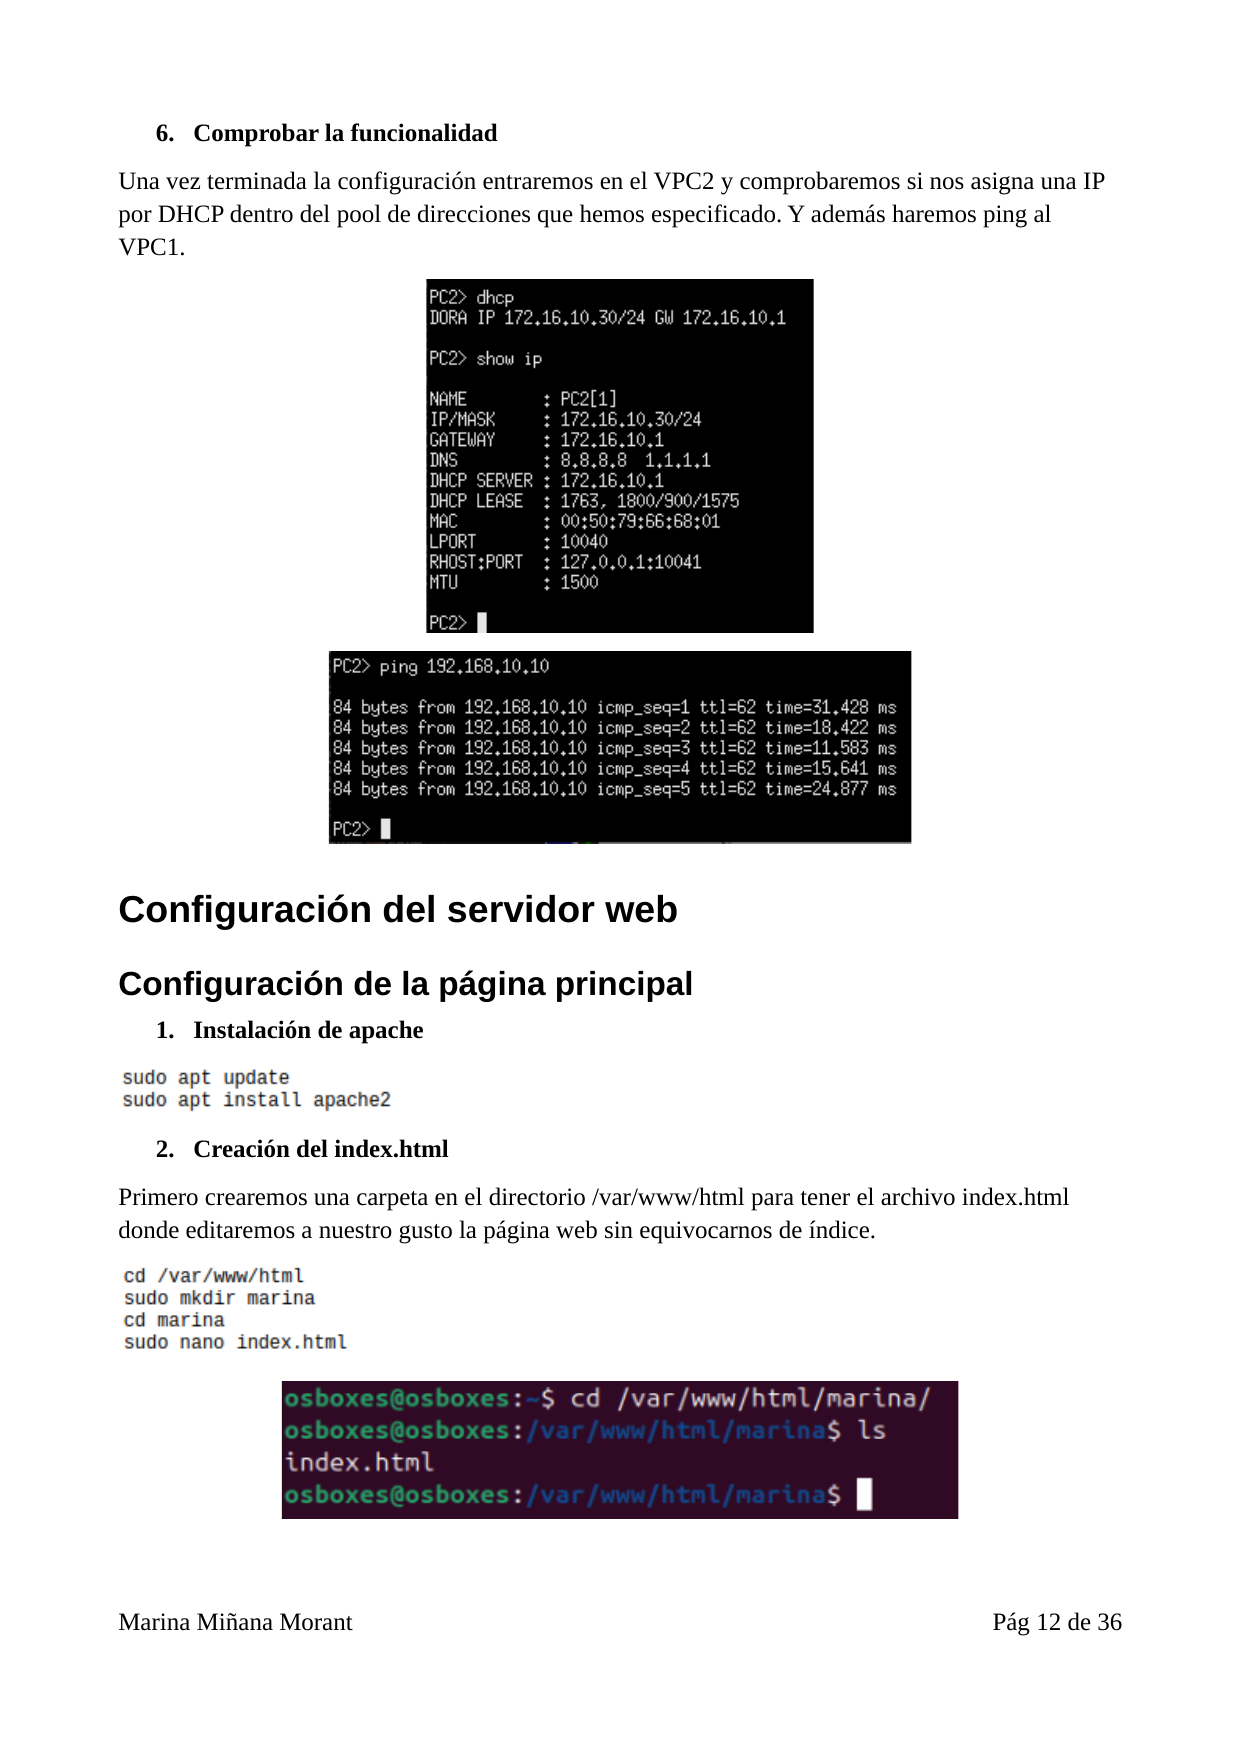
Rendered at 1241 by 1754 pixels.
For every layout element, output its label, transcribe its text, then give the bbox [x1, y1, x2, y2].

picture [426, 279, 814, 633]
picture [281, 1381, 959, 1519]
list Creación del index.html [156, 1134, 1122, 1163]
text Una vez terminada la configuración entraremos en el VPC2 y comprobaremos si nos asigna una IP por DHCP dentro del pool de direcciones que hemos especificado. Y además haremos ping al VPC1. [118, 166, 1122, 261]
picture [118, 1262, 356, 1363]
picture [328, 651, 912, 844]
subtitle Configuración del servidor web [118, 887, 1122, 931]
list Instalación de apache [156, 1015, 1122, 1043]
subtitle Configuración de la página principal [118, 964, 1122, 1002]
text Primero crearemos una carpeta en el directorio /var/www/html para tener el archivo index.html donde editaremos a nuestro gusto la página web sin equivocarnos de índice. [118, 1182, 1122, 1244]
list Comprobar la funcionalidad [156, 118, 1122, 147]
picture [118, 1062, 398, 1116]
